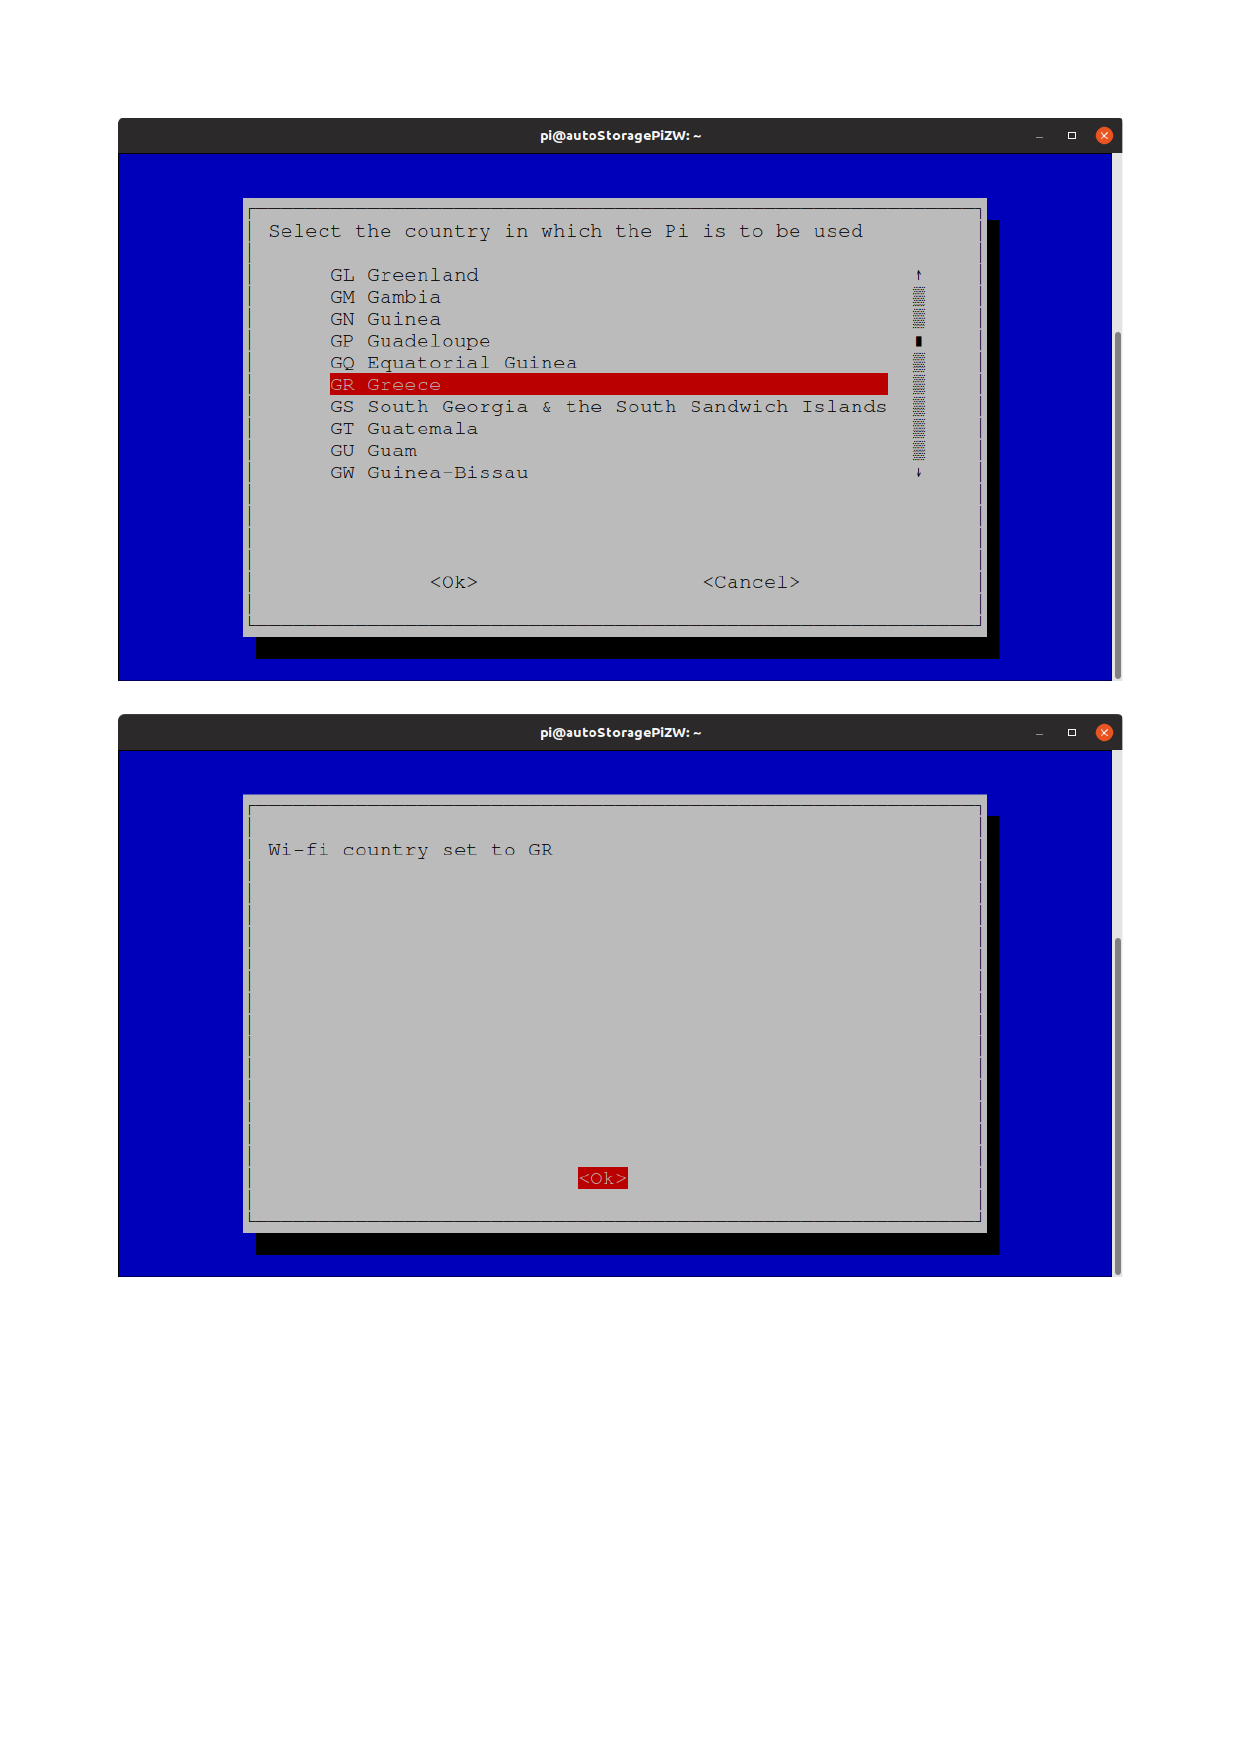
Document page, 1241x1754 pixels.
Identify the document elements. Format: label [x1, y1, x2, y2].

picture [118, 714, 1123, 1277]
picture [118, 118, 1123, 681]
